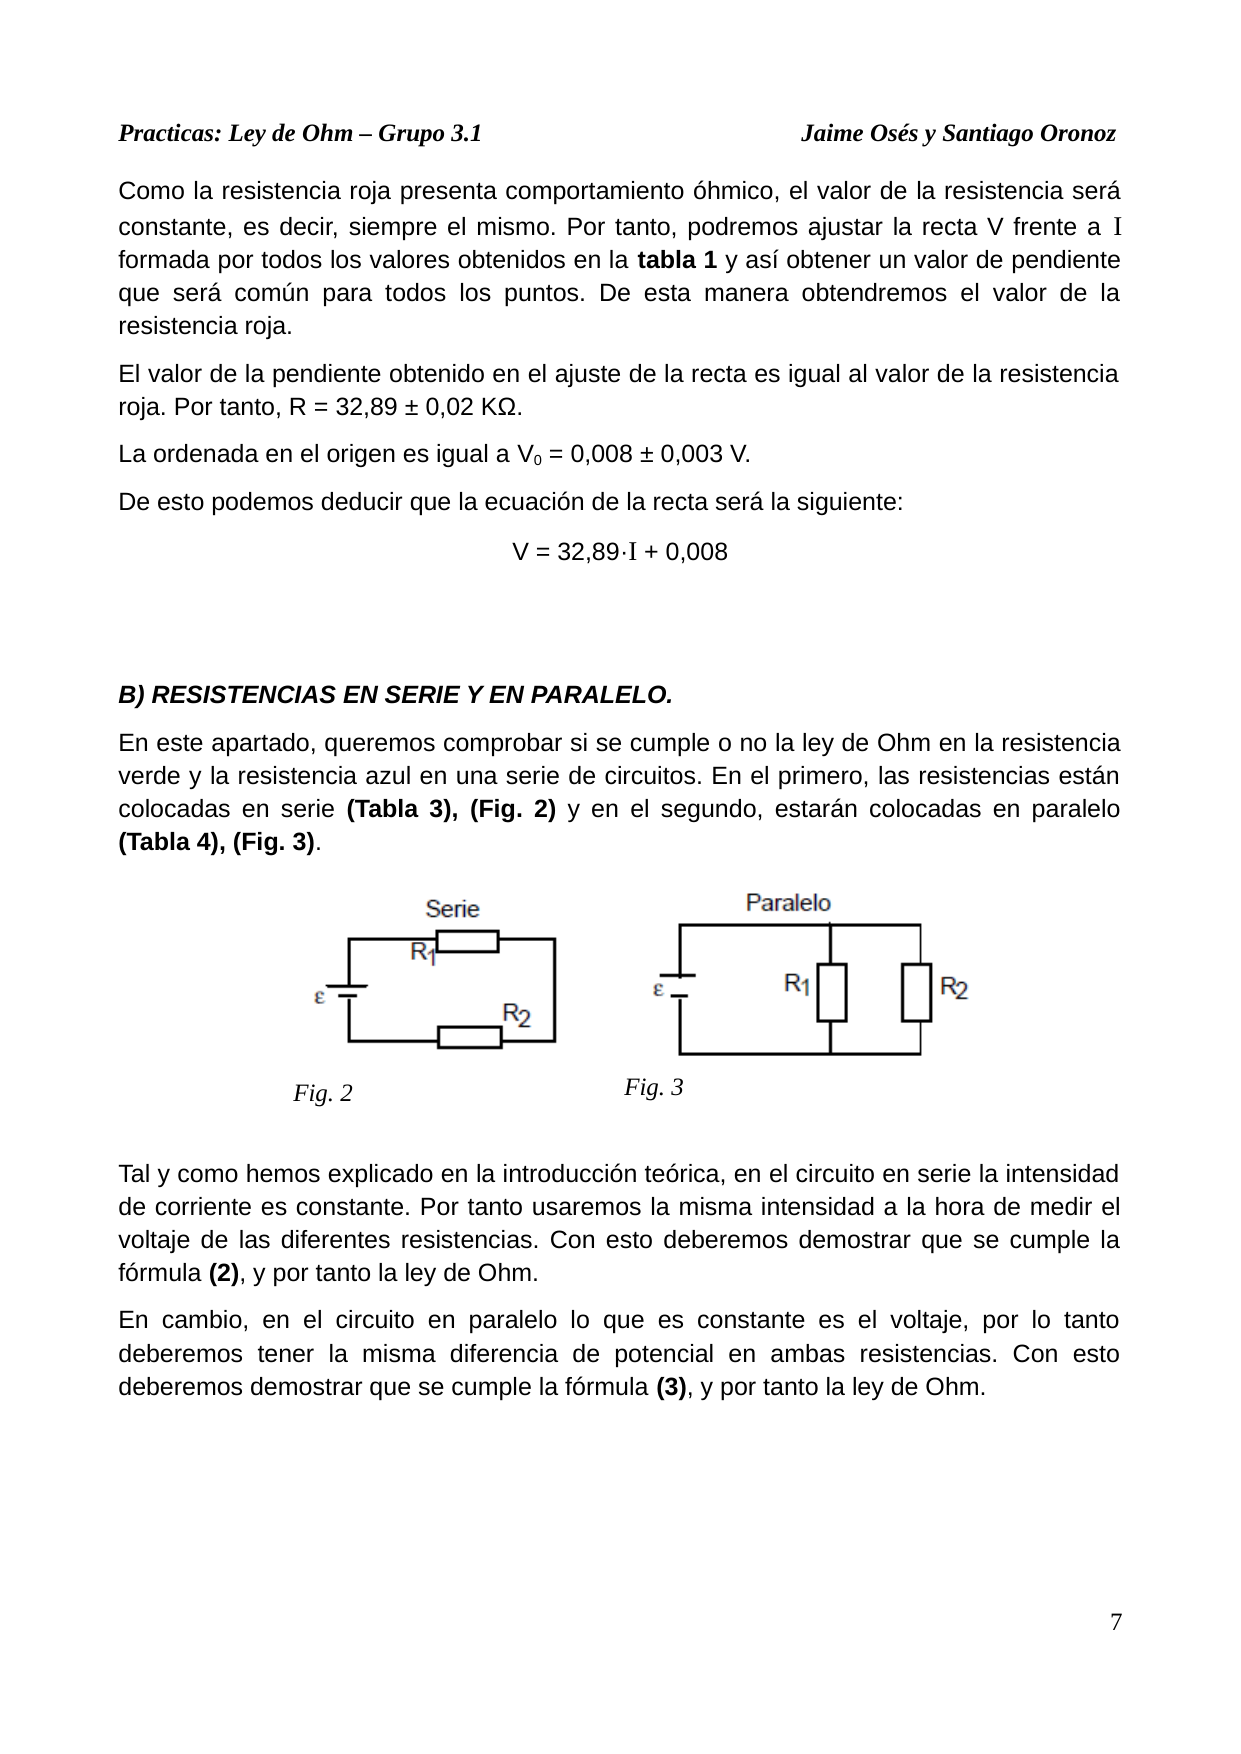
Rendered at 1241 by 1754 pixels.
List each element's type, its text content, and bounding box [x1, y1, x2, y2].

picture [624, 886, 989, 1067]
text En este apartado, queremos comprobar si se cumple o no la ley de Ohm en la resistencia verde y la resistencia azul en una serie de circuitos. En el primero, las resistencias están colocadas en serie (Tabla 3), (Fig. 2) y en el segundo, estarán colocadas en paralelo (Tabla 4), (Fig. 3). [118, 728, 1122, 856]
text V = 32,89·I + 0,008 [118, 534, 1122, 566]
text B) RESISTENCIAS EN SERIE Y EN PARALELO. [118, 680, 1122, 709]
text Tal y como hemos explicado en la introducción teórica, en el circuito en serie la intensidad de corriente es constante. Por tanto usaremos la misma intensidad a la hora de medir el voltaje de las diferentes resistencias. Con esto deberemos demostrar que se cumple la fórmula (2), y por tanto la ley de Ohm. [118, 1159, 1122, 1287]
picture [293, 886, 579, 1073]
text En cambio, en el circuito en paralelo lo que es constante es el voltaje, por lo tanto deberemos tener la misma diferencia de potencial en ambas resistencias. Con esto deberemos demostrar que se cumple la fórmula (3), y por tanto la ley de Ohm. [118, 1306, 1122, 1400]
text Fig. 3 [624, 1067, 988, 1101]
text Fig. 2 [293, 1073, 579, 1107]
text Como la resistencia roja presenta comportamiento óhmico, el valor de la resistencia será constante, es decir, siempre el mismo. Por tanto, podremos ajustar la recta V frente a I formada por todos los valores obtenidos en la tabla 1 y así obtener un valor de pendiente que será común para todos los puntos. De esta manera obtendremos el valor de la resistencia roja. [118, 176, 1122, 340]
text El valor de la pendiente obtenido en el ajuste de la recta es igual al valor de la resistencia roja. Por tanto, R = 32,89 ± 0,02 KΩ. [118, 359, 1122, 421]
text De esto podemos deducir que la ecuación de la recta será la siguiente: [118, 487, 1122, 516]
text La ordenada en el origen es igual a V0 = 0,008 ± 0,003 V. [118, 439, 1122, 468]
